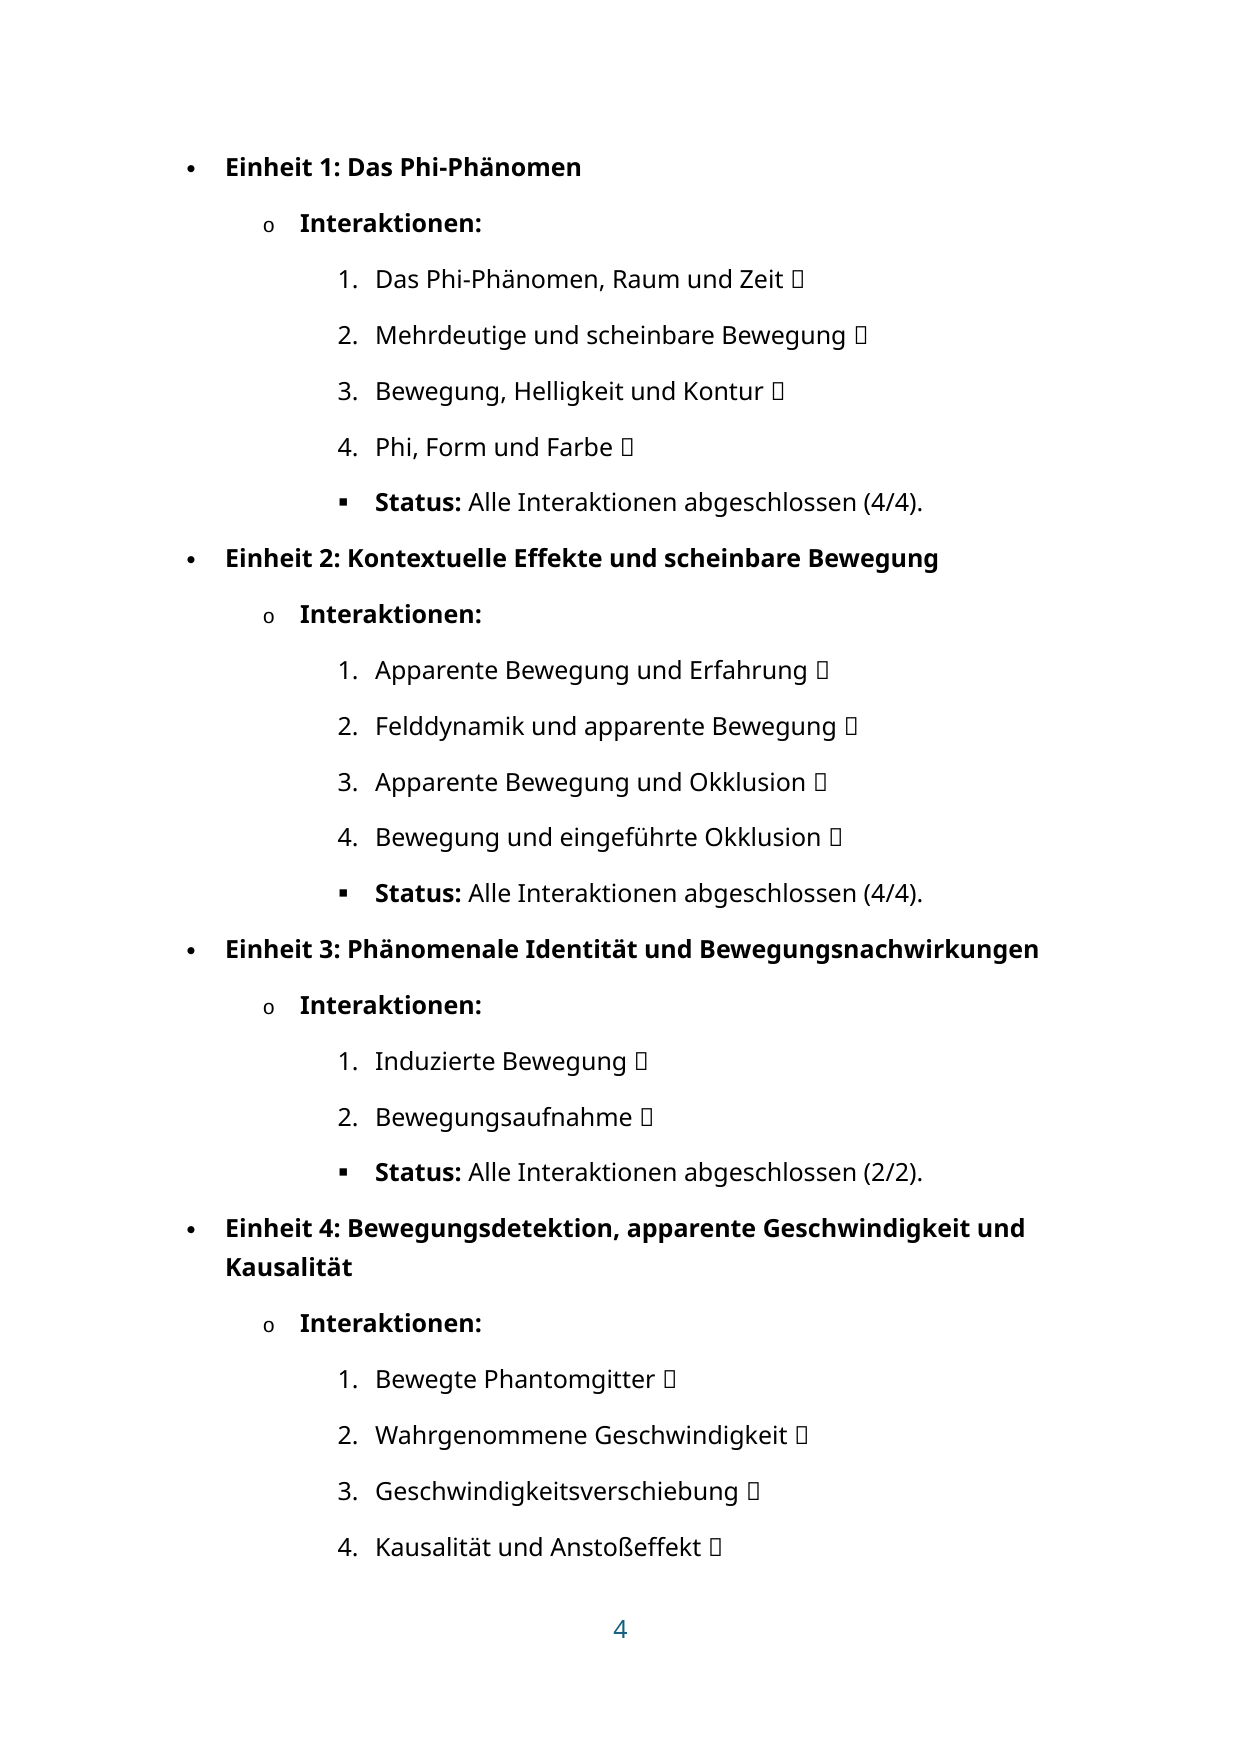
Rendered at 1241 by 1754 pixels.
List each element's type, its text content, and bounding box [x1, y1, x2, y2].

list Kausalität und Anstoßeffekt ✅ [337, 1529, 1090, 1563]
list Interaktionen: [262, 987, 1090, 1022]
list Wahrgenommene Geschwindigkeit ✅ [337, 1417, 1090, 1452]
list Bewegung, Helligkeit und Kontur ✅ [337, 373, 1090, 407]
list Interaktionen: [262, 1306, 1090, 1340]
list Status: Alle Interaktionen abgeschlossen (4/4). [337, 876, 1090, 910]
list Bewegung und eingeführte Okklusion ✅ [337, 820, 1090, 854]
list Mehrdeutige und scheinbare Bewegung ✅ [337, 317, 1090, 352]
list Induzierte Bewegung ✅ [337, 1043, 1090, 1077]
list Interaktionen: [262, 597, 1090, 631]
list Phi, Form und Farbe ✅ [337, 429, 1090, 463]
list Einheit 3: Phänomenale Identität und Bewegungsnachwirkungen [187, 932, 1090, 966]
list Status: Alle Interaktionen abgeschlossen (4/4). [337, 485, 1090, 519]
list Felddynamik und apparente Bewegung ✅ [337, 708, 1090, 742]
list Bewegungsaufnahme ✅ [337, 1099, 1090, 1133]
list Das Phi-Phänomen, Raum und Zeit ✅ [337, 262, 1090, 296]
list Status: Alle Interaktionen abgeschlossen (2/2). [337, 1155, 1090, 1189]
list Apparente Bewegung und Okklusion ✅ [337, 764, 1090, 798]
list Bewegte Phantomgitter ✅ [337, 1362, 1090, 1396]
list Einheit 1: Das Phi-Phänomen [187, 150, 1090, 184]
list Einheit 2: Kontextuelle Effekte und scheinbare Bewegung [187, 541, 1090, 575]
list Einheit 4: Bewegungsdetektion, apparente Geschwindigkeit und Kausalität [187, 1211, 1090, 1284]
list Geschwindigkeitsverschiebung ✅ [337, 1473, 1090, 1507]
list Interaktionen: [262, 206, 1090, 240]
list Apparente Bewegung und Erfahrung ✅ [337, 652, 1090, 687]
